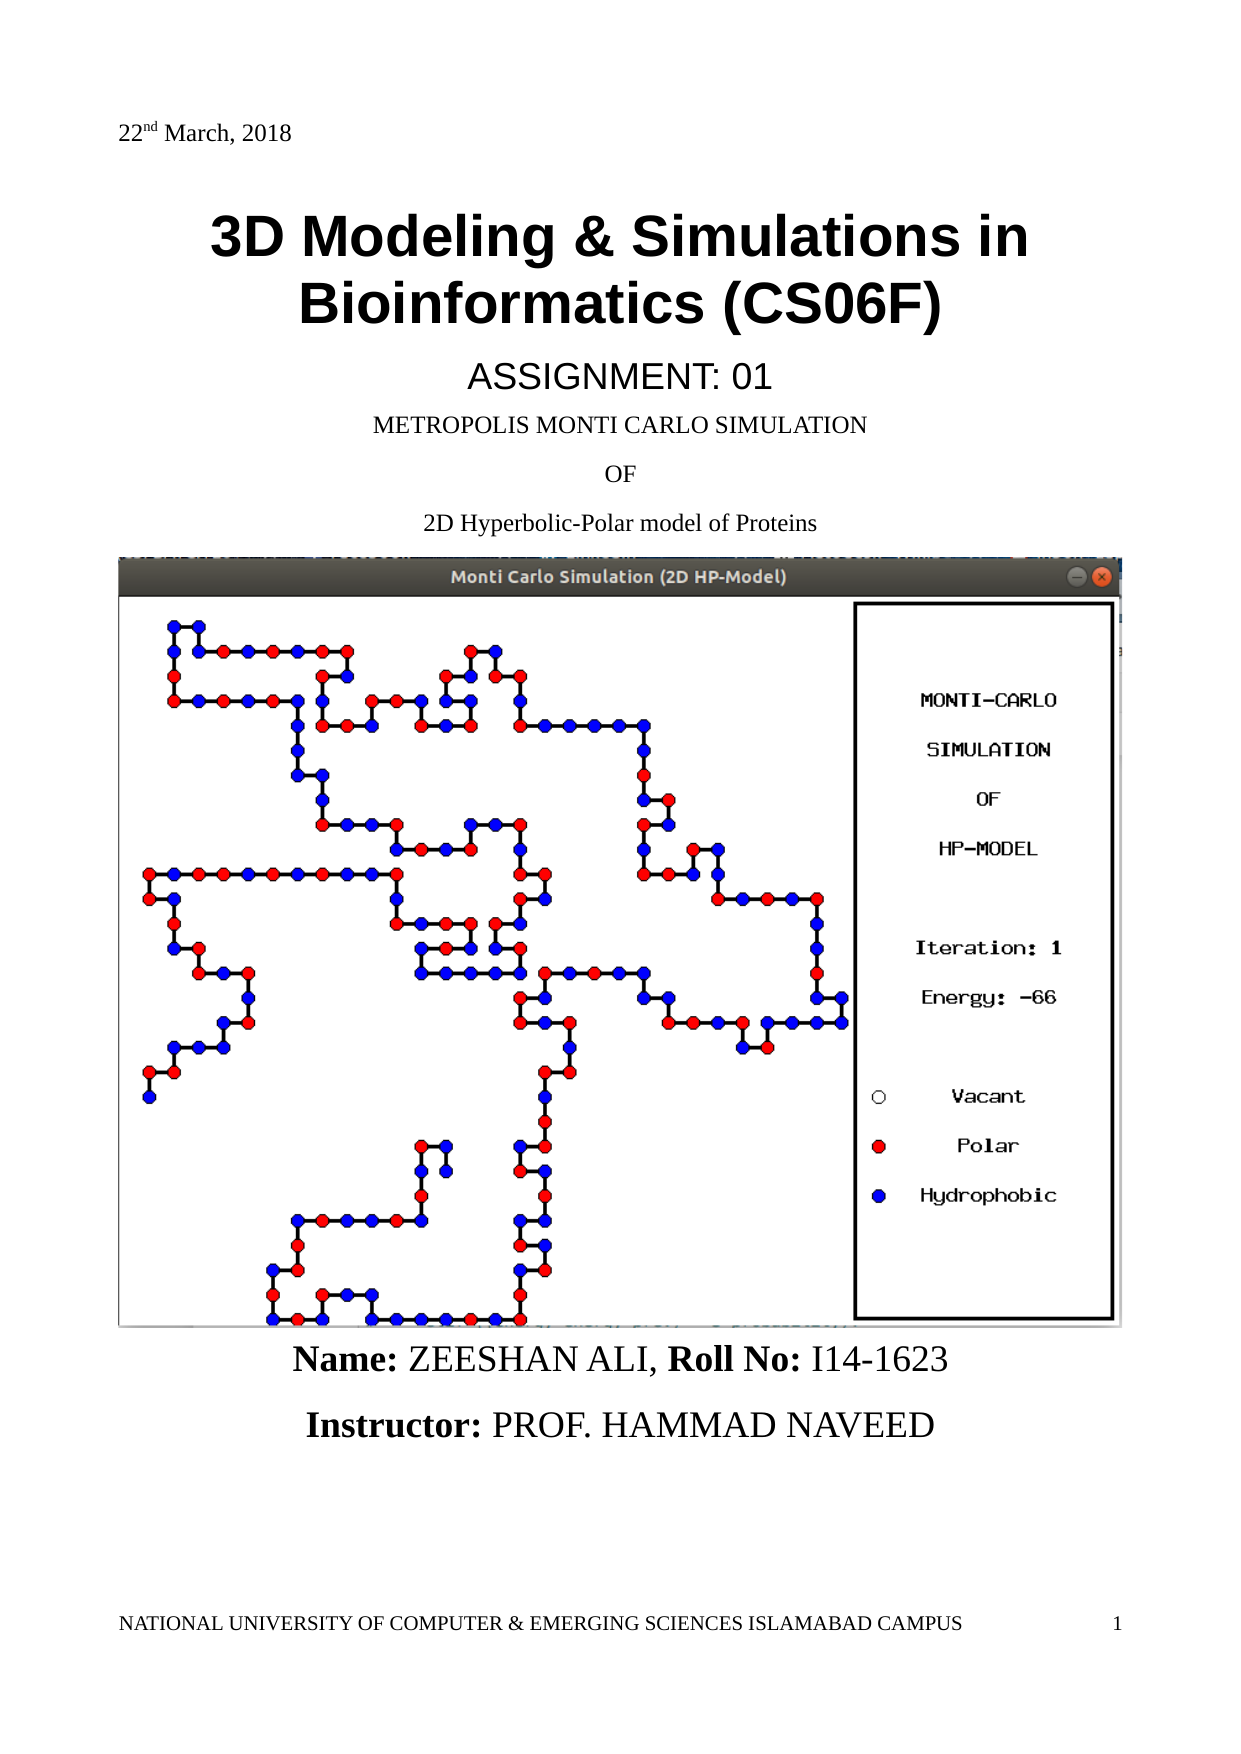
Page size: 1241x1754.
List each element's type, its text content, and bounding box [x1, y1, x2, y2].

text 2D Hyperbolic-Polar model of Proteins [118, 508, 1122, 537]
text METROPOLIS MONTI CARLO SIMULATION [118, 410, 1122, 439]
text Name: ZEESHAN ALI, Roll No: I14-1623 [118, 1328, 1122, 1379]
subtitle ASSIGNMENT: 01 [118, 354, 1122, 397]
picture [118, 557, 1123, 1328]
text Instructor: PROF. HAMMAD NAVEED [118, 1402, 1122, 1446]
text OF [118, 459, 1122, 488]
title 3D Modeling & Simulations in Bioinformatics (CS06F) [118, 201, 1122, 336]
